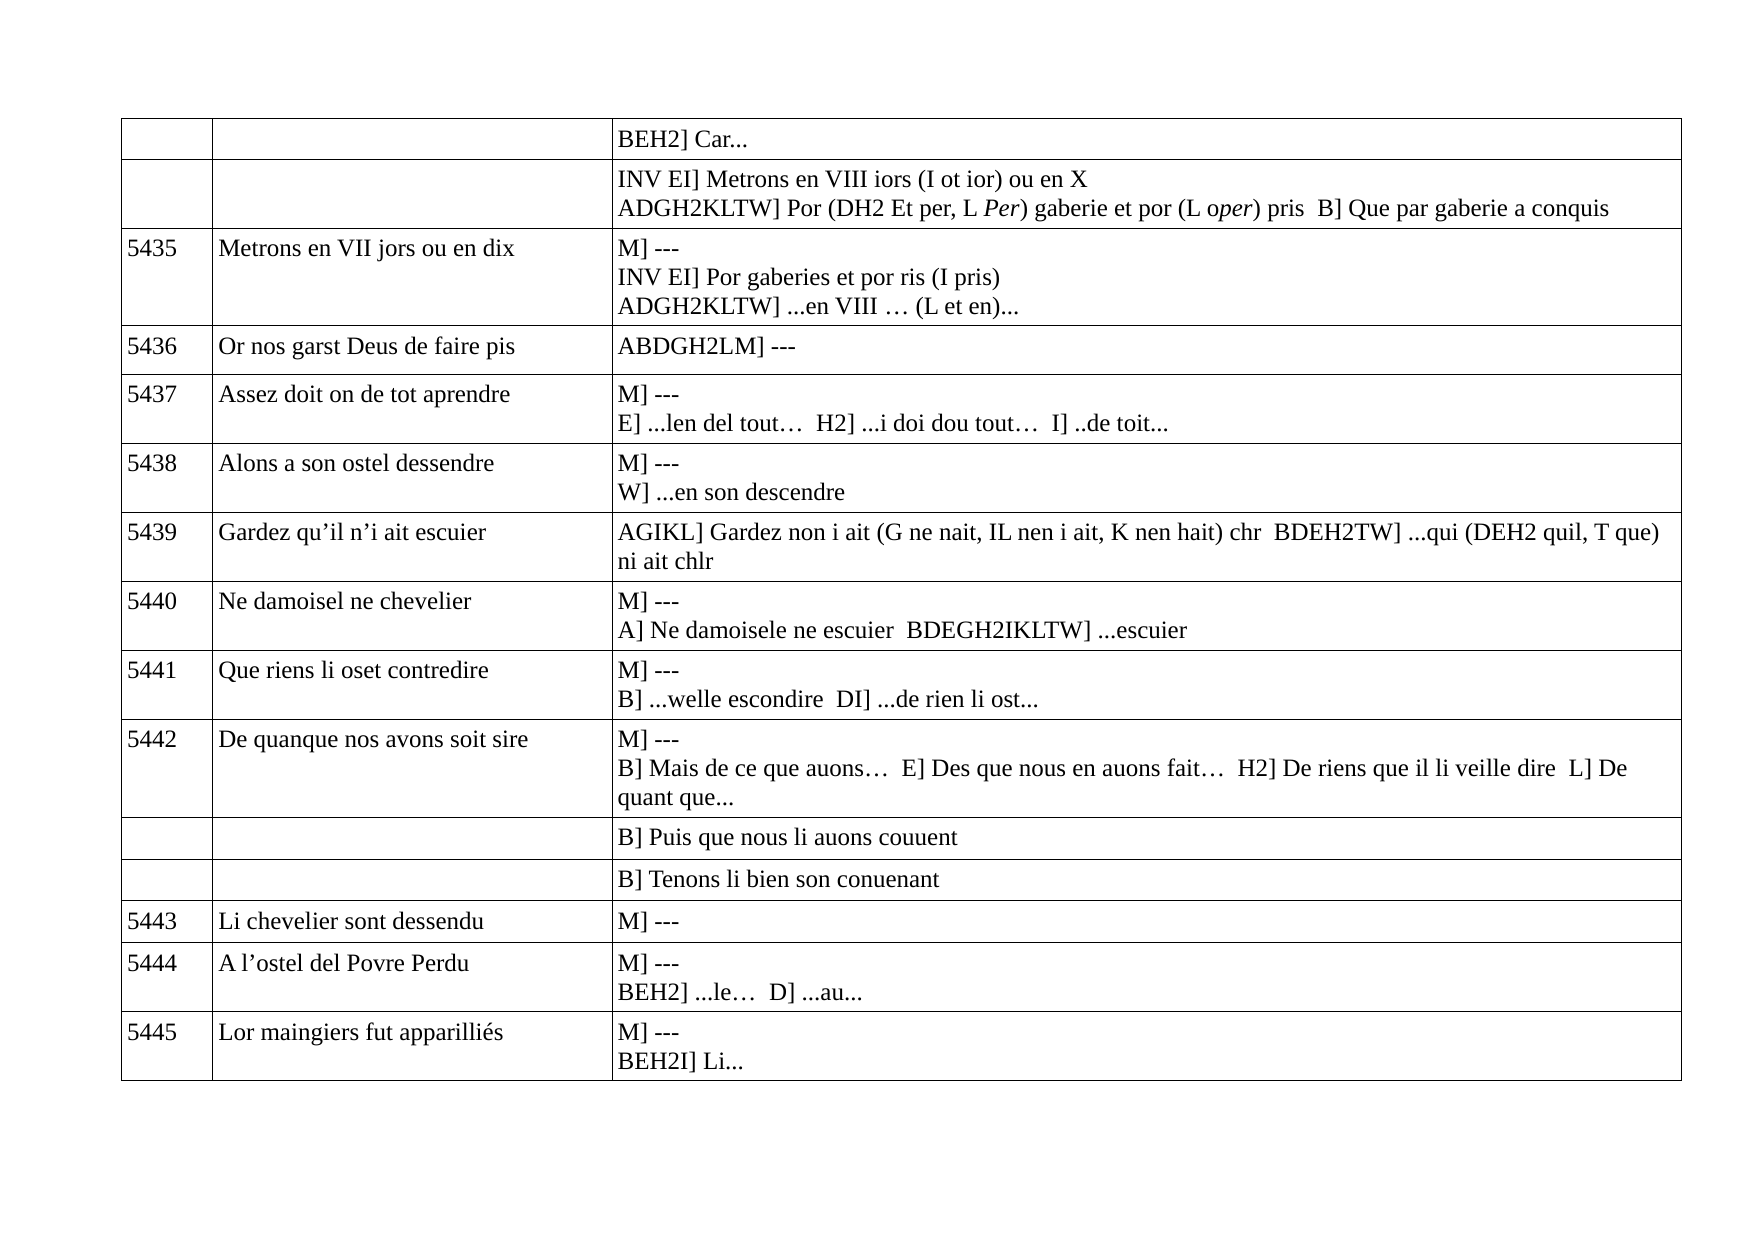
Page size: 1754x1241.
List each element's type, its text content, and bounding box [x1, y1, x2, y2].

table_cell 5444 [122, 943, 212, 1011]
table_cell 5437 [122, 375, 212, 442]
table_cell M] --- BEH2I] Li... [613, 1012, 1681, 1080]
table_cell Metrons en VII jors ou en dix [213, 229, 612, 325]
table_cell Assez doit on de tot aprendre [213, 375, 612, 442]
table_cell M] --- [613, 901, 1681, 942]
table_cell ABDGH2LM] --- [613, 326, 1681, 373]
table_cell De quanque nos avons soit sire [213, 720, 612, 817]
table_cell Que riens li oset contredire [213, 651, 612, 719]
table_cell B] Tenons li bien son conuenant [613, 860, 1681, 900]
table_cell 5436 [122, 326, 212, 373]
table_cell [122, 160, 212, 227]
table_cell Gardez qu’il n’i ait escuier [213, 513, 612, 581]
table_cell [213, 160, 612, 227]
table_cell 5443 [122, 901, 212, 942]
table_cell [213, 860, 612, 900]
table_cell B] Puis que nous li auons couuent [613, 818, 1681, 858]
table_cell Alons a son ostel dessendre [213, 444, 612, 512]
table_cell 5435 [122, 229, 212, 325]
table_cell 5439 [122, 513, 212, 581]
table_cell Lor maingiers fut apparilliés [213, 1012, 612, 1080]
table_cell AGIKL] Gardez non i ait (G ne nait, IL nen i ait, K nen hait) chr BDEH2TW] ...qui (DEH2 quil, T que) ni ait chlr [613, 513, 1681, 581]
table_cell M] --- E] ...len del tout… H2] ...i doi dou tout… I] ..de toit... [613, 375, 1681, 442]
table_cell Ne damoisel ne chevelier [213, 582, 612, 650]
table_cell M] --- B] Mais de ce que auons… E] Des que nous en auons fait… H2] De riens que il li veille dire L] De quant que... [613, 720, 1681, 817]
table_cell M] --- W] ...en son descendre [613, 444, 1681, 512]
table_cell [122, 818, 212, 858]
table_cell M] --- BEH2] ...le… D] ...au... [613, 943, 1681, 1011]
table_cell --- BEH2] Car... [613, 119, 1681, 158]
table_cell [213, 119, 612, 158]
table_cell M] --- B] ...welle escondire DI] ...de rien li ost... [613, 651, 1681, 719]
table_cell M] --- INV EI] Por gaberies et por ris (I pris) ADGH2KLTW] ...en VIII … (L et en)... [613, 229, 1681, 325]
table_cell 5442 [122, 720, 212, 817]
table_cell Or nos garst Deus de faire pis [213, 326, 612, 373]
table_cell [122, 119, 212, 158]
table_cell 5440 [122, 582, 212, 650]
table_cell 5441 [122, 651, 212, 719]
table_cell M] --- A] Ne damoisele ne escuier BDEGH2IKLTW] ...escuier [613, 582, 1681, 650]
table_cell 5445 [122, 1012, 212, 1080]
table_cell Li chevelier sont dessendu [213, 901, 612, 942]
table_cell [122, 860, 212, 900]
table_cell INV EI] Metrons en VIII iors (I ot ior) ou en X ADGH2KLTW] Por (DH2 Et per, L Per) gaberie et por (L oper) pris B] Que par gaberie a conquis [613, 160, 1681, 227]
table_cell A l’ostel del Povre Perdu [213, 943, 612, 1011]
table_cell 5438 [122, 444, 212, 512]
table_cell [213, 818, 612, 858]
